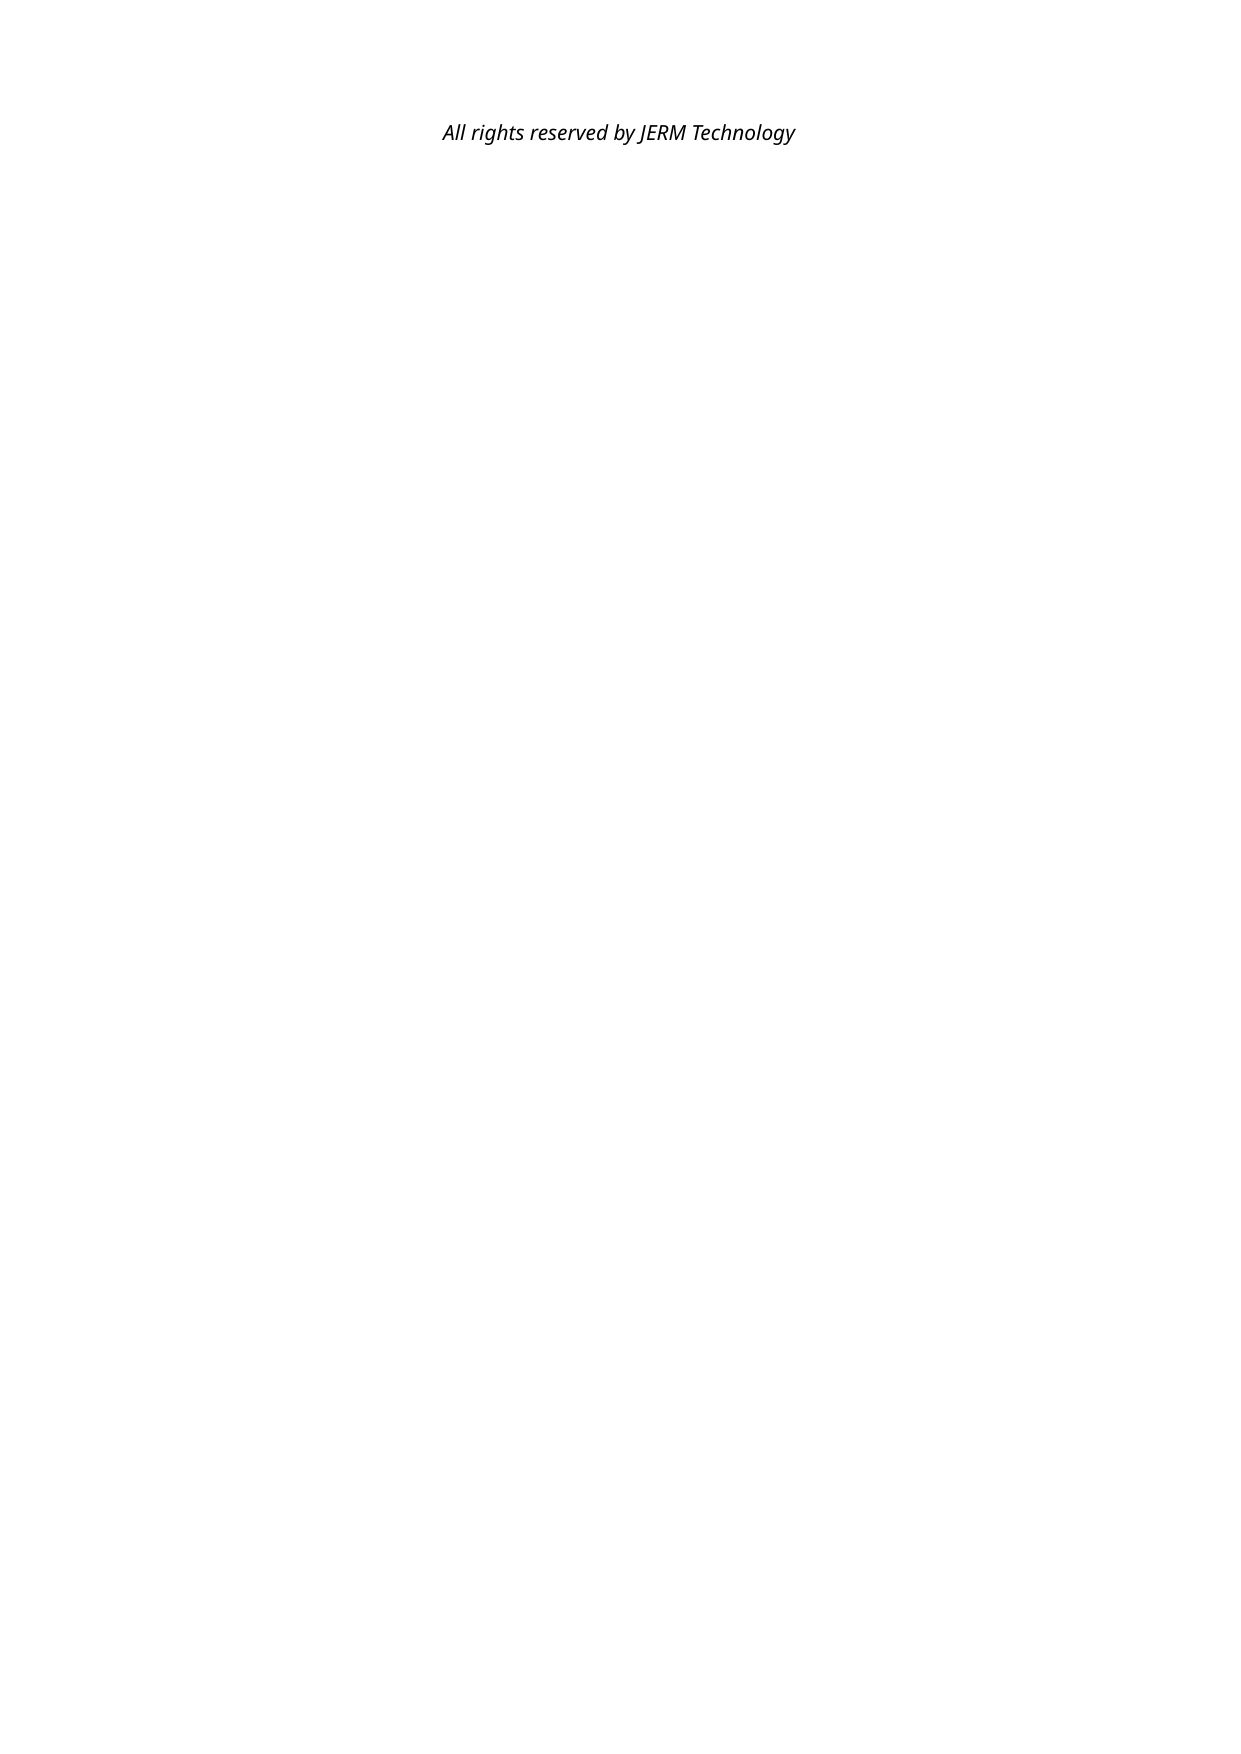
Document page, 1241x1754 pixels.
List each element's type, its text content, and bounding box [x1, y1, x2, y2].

text All rights reserved by JERM Technology [118, 118, 1122, 147]
